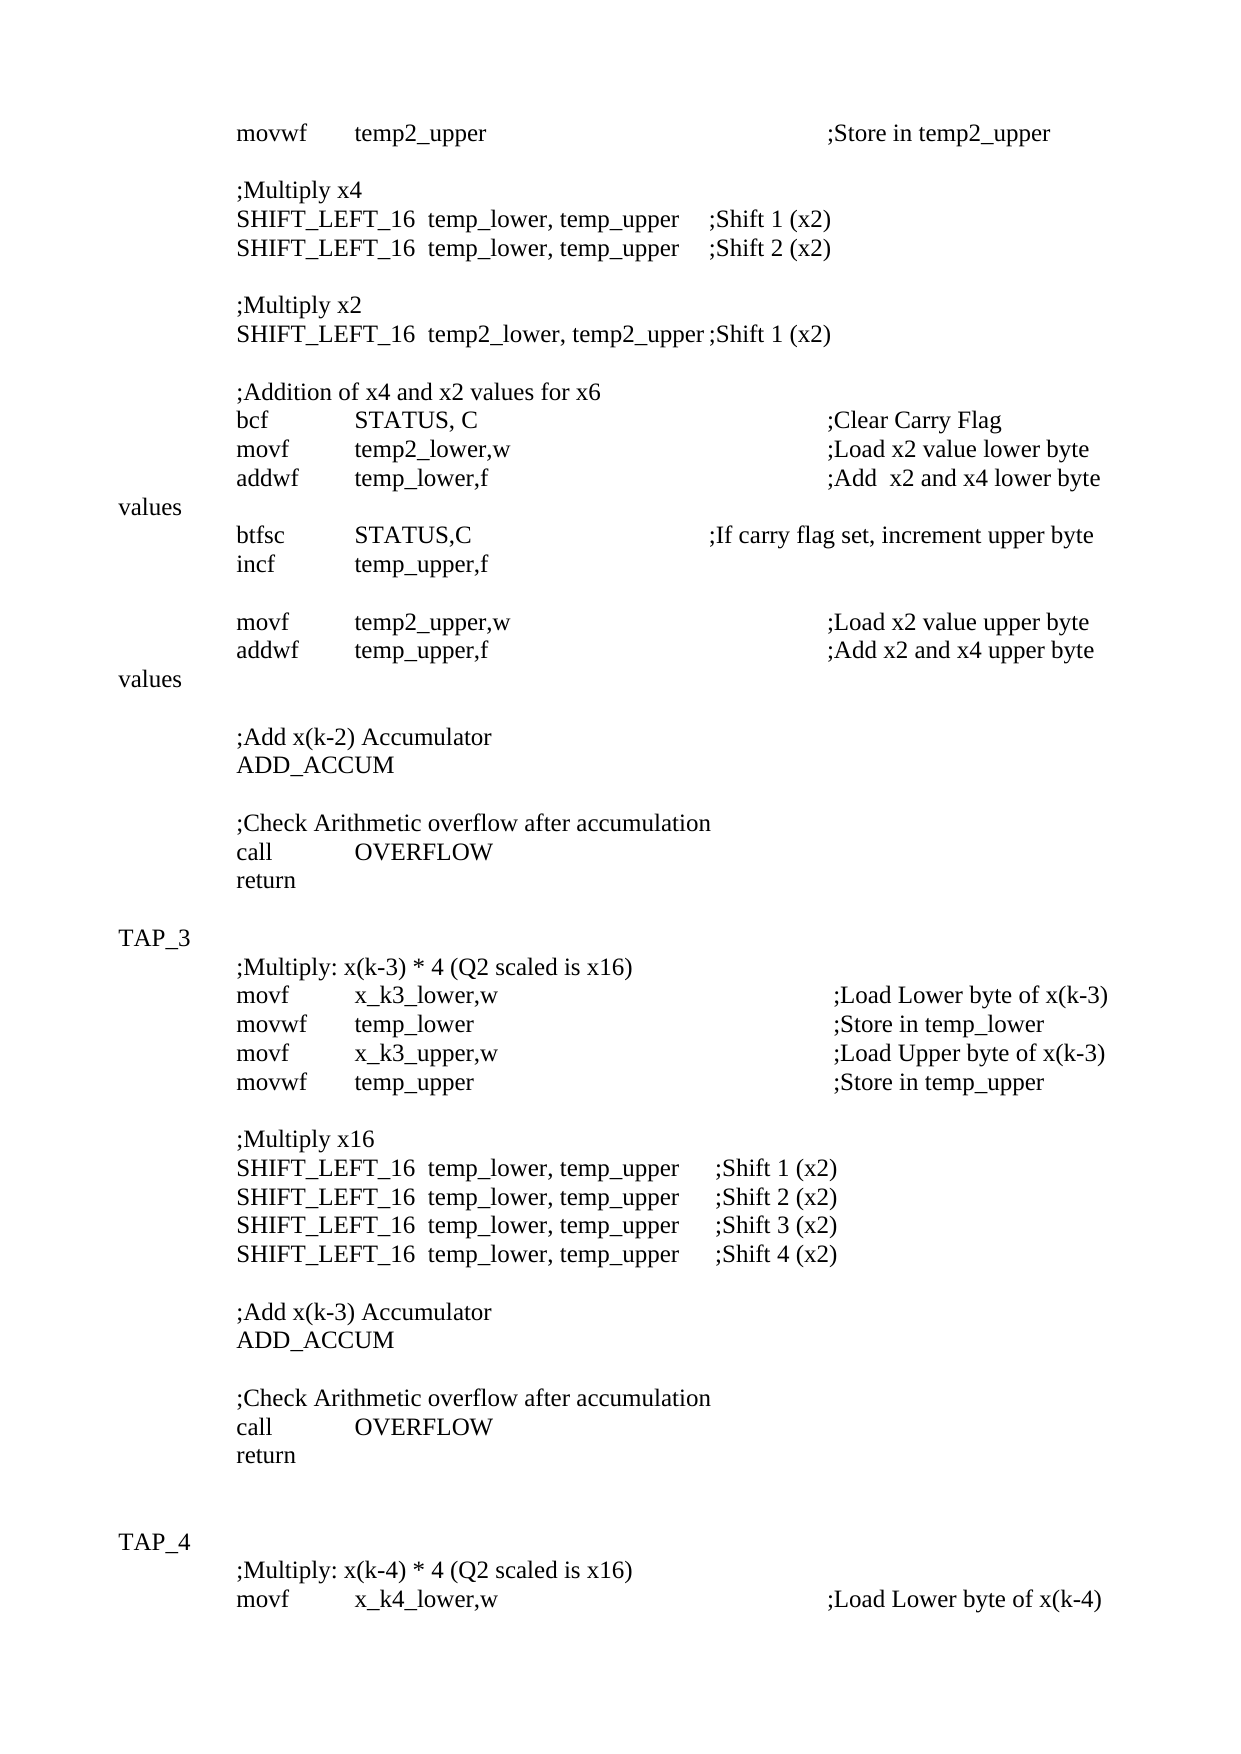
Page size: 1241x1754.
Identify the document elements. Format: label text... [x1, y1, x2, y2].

text addwf temp_upper,f ;Add x2 and x4 upper byte values [118, 636, 1122, 693]
text ;Check Arithmetic overflow after accumulation [118, 1383, 1122, 1412]
text movwf temp2_upper ;Store in temp2_upper [118, 118, 1122, 147]
text SHIFT_LEFT_16 temp_lower, temp_upper ;Shift 2 (x2) [118, 1182, 1122, 1211]
text call OVERFLOW [118, 837, 1122, 866]
text ADD_ACCUM [118, 1326, 1122, 1354]
text ;Multiply x16 [118, 1124, 1122, 1153]
text movwf temp_upper ;Store in temp_upper [118, 1067, 1122, 1096]
text TAP_3 [118, 923, 1122, 952]
text movf x_k4_lower,w ;Load Lower byte of x(k-4) [118, 1584, 1122, 1613]
text SHIFT_LEFT_16 temp_lower, temp_upper ;Shift 1 (x2) [118, 204, 1122, 233]
text movwf temp_lower ;Store in temp_lower [118, 1009, 1122, 1038]
text ;Add x(k-2) Accumulator [118, 722, 1122, 751]
text incf temp_upper,f [118, 549, 1122, 578]
text ;Check Arithmetic overflow after accumulation [118, 808, 1122, 837]
text call OVERFLOW [118, 1412, 1122, 1441]
text ;Multiply x4 [118, 176, 1122, 204]
text movf x_k3_lower,w ;Load Lower byte of x(k-3) [118, 981, 1122, 1009]
text ADD_ACCUM [118, 751, 1122, 779]
text SHIFT_LEFT_16 temp2_lower, temp2_upper ;Shift 1 (x2) [118, 319, 1122, 348]
text SHIFT_LEFT_16 temp_lower, temp_upper ;Shift 2 (x2) [118, 233, 1122, 262]
text TAP_4 [118, 1527, 1122, 1556]
text ;Multiply: x(k-3) * 4 (Q2 scaled is x16) [118, 952, 1122, 981]
text return [118, 866, 1122, 894]
text return [118, 1441, 1122, 1469]
text SHIFT_LEFT_16 temp_lower, temp_upper ;Shift 4 (x2) [118, 1239, 1122, 1268]
text movf temp2_lower,w ;Load x2 value lower byte [118, 434, 1122, 463]
text ;Multiply: x(k-4) * 4 (Q2 scaled is x16) [118, 1556, 1122, 1584]
text addwf temp_lower,f ;Add x2 and x4 lower byte values [118, 463, 1122, 521]
text SHIFT_LEFT_16 temp_lower, temp_upper ;Shift 3 (x2) [118, 1211, 1122, 1239]
text ;Multiply x2 [118, 291, 1122, 319]
text ;Add x(k-3) Accumulator [118, 1297, 1122, 1326]
text movf temp2_upper,w ;Load x2 value upper byte [118, 607, 1122, 636]
text movf x_k3_upper,w ;Load Upper byte of x(k-3) [118, 1038, 1122, 1067]
text bcf STATUS, C ;Clear Carry Flag [118, 406, 1122, 434]
text SHIFT_LEFT_16 temp_lower, temp_upper ;Shift 1 (x2) [118, 1153, 1122, 1182]
text ;Addition of x4 and x2 values for x6 [118, 377, 1122, 406]
text btfsc STATUS,C ;If carry flag set, increment upper byte [118, 521, 1122, 549]
